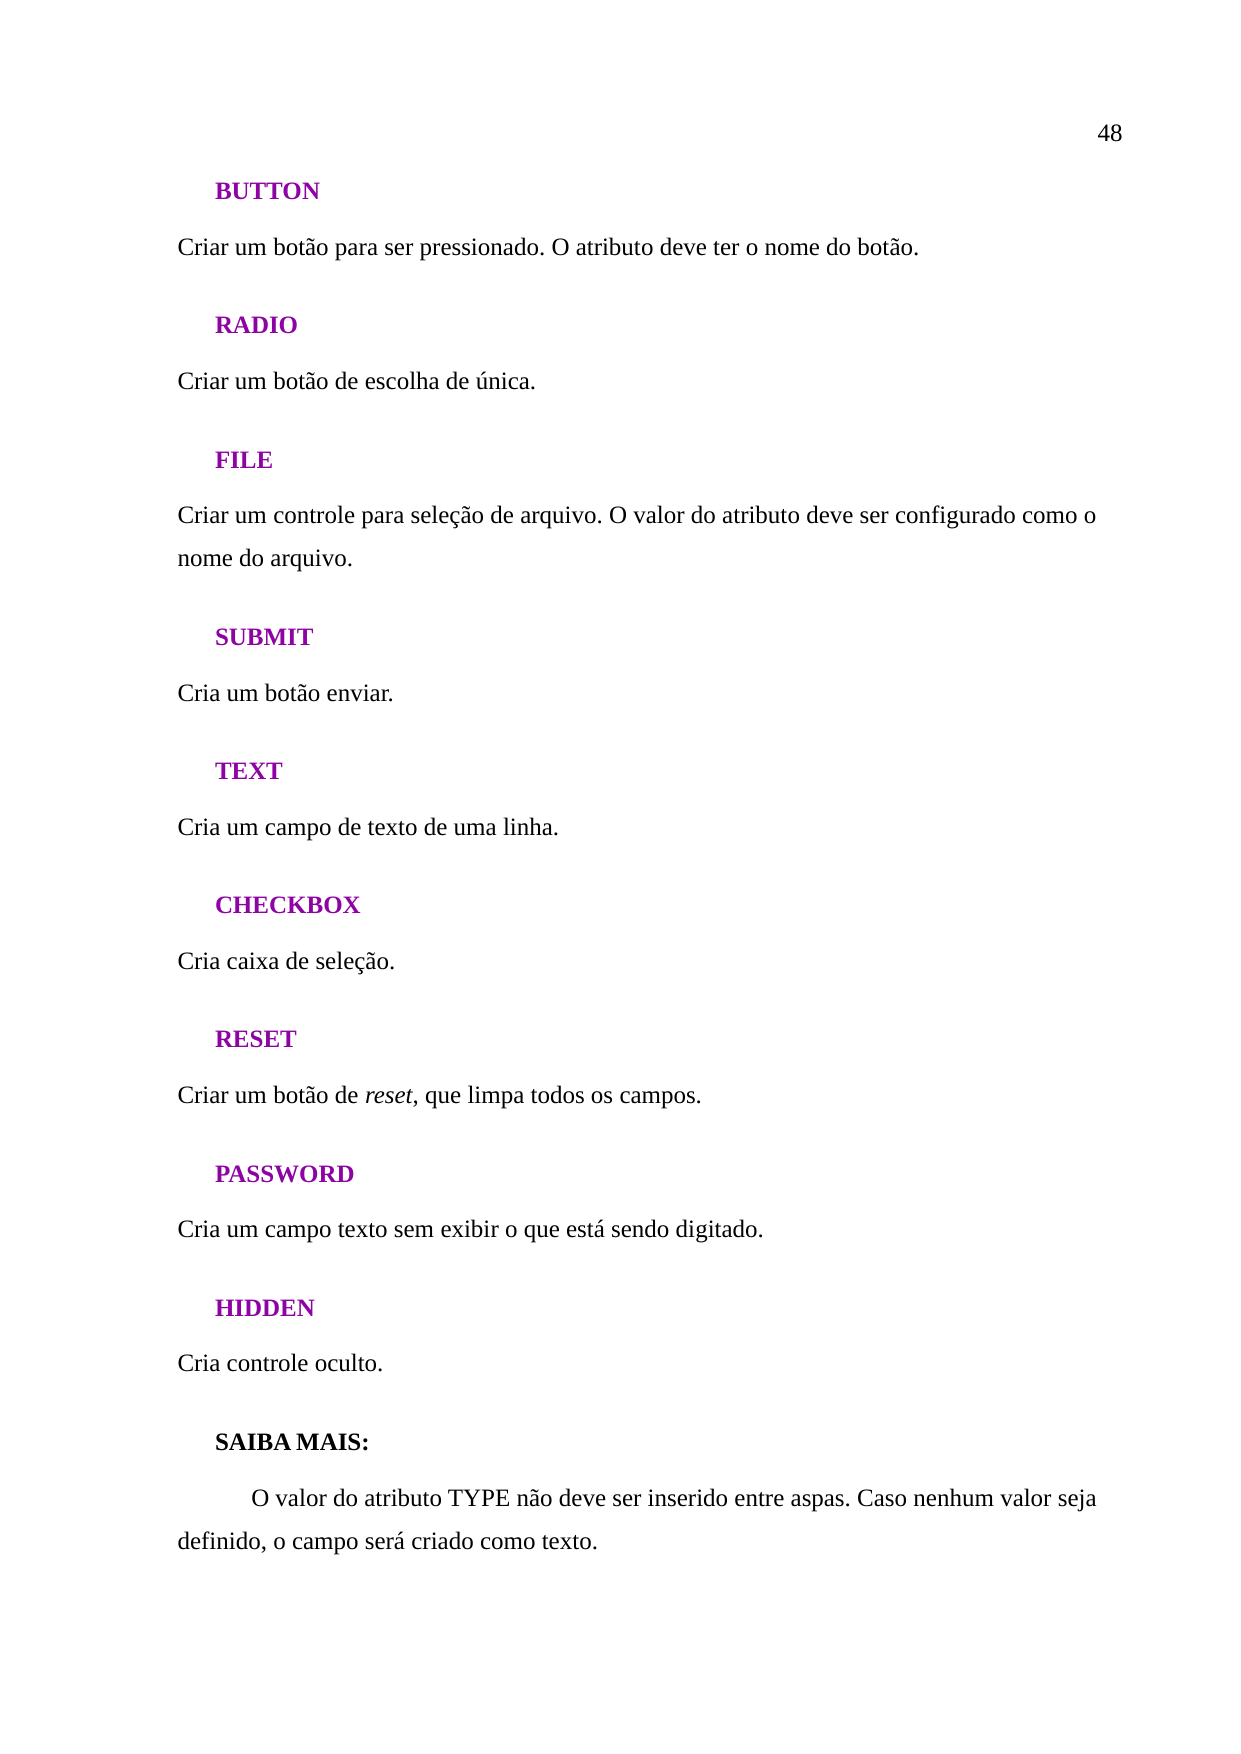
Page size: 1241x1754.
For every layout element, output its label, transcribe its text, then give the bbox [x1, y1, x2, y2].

text Cria um campo de texto de uma linha. [177, 812, 1122, 841]
subtitle file [215, 445, 1122, 473]
subtitle reset [215, 1024, 1122, 1053]
subtitle submit [215, 622, 1122, 651]
subtitle password [215, 1159, 1122, 1187]
subtitle text [215, 756, 1122, 785]
subtitle Saiba mais: [215, 1427, 1122, 1456]
subtitle hidden [215, 1293, 1122, 1322]
text Cria controle oculto. [177, 1348, 1122, 1377]
text Criar um controle para seleção de arquivo. O valor do atributo deve ser configurado como o nome do arquivo. [177, 500, 1122, 572]
text Criar um botão de reset, que limpa todos os campos. [177, 1080, 1122, 1109]
text Criar um botão para ser pressionado. O atributo deve ter o nome do botão. [177, 232, 1122, 261]
subtitle radio [215, 311, 1122, 339]
subtitle checkbox [215, 890, 1122, 919]
subtitle button [215, 176, 1122, 205]
text Criar um botão de escolha de única. [177, 366, 1122, 395]
text Cria caixa de seleção. [177, 946, 1122, 975]
text Cria um botão enviar. [177, 678, 1122, 706]
text Cria um campo texto sem exibir o que está sendo digitado. [177, 1214, 1122, 1243]
text O valor do atributo TYPE não deve ser inserido entre aspas. Caso nenhum valor seja definido, o campo será criado como texto. [177, 1483, 1122, 1554]
